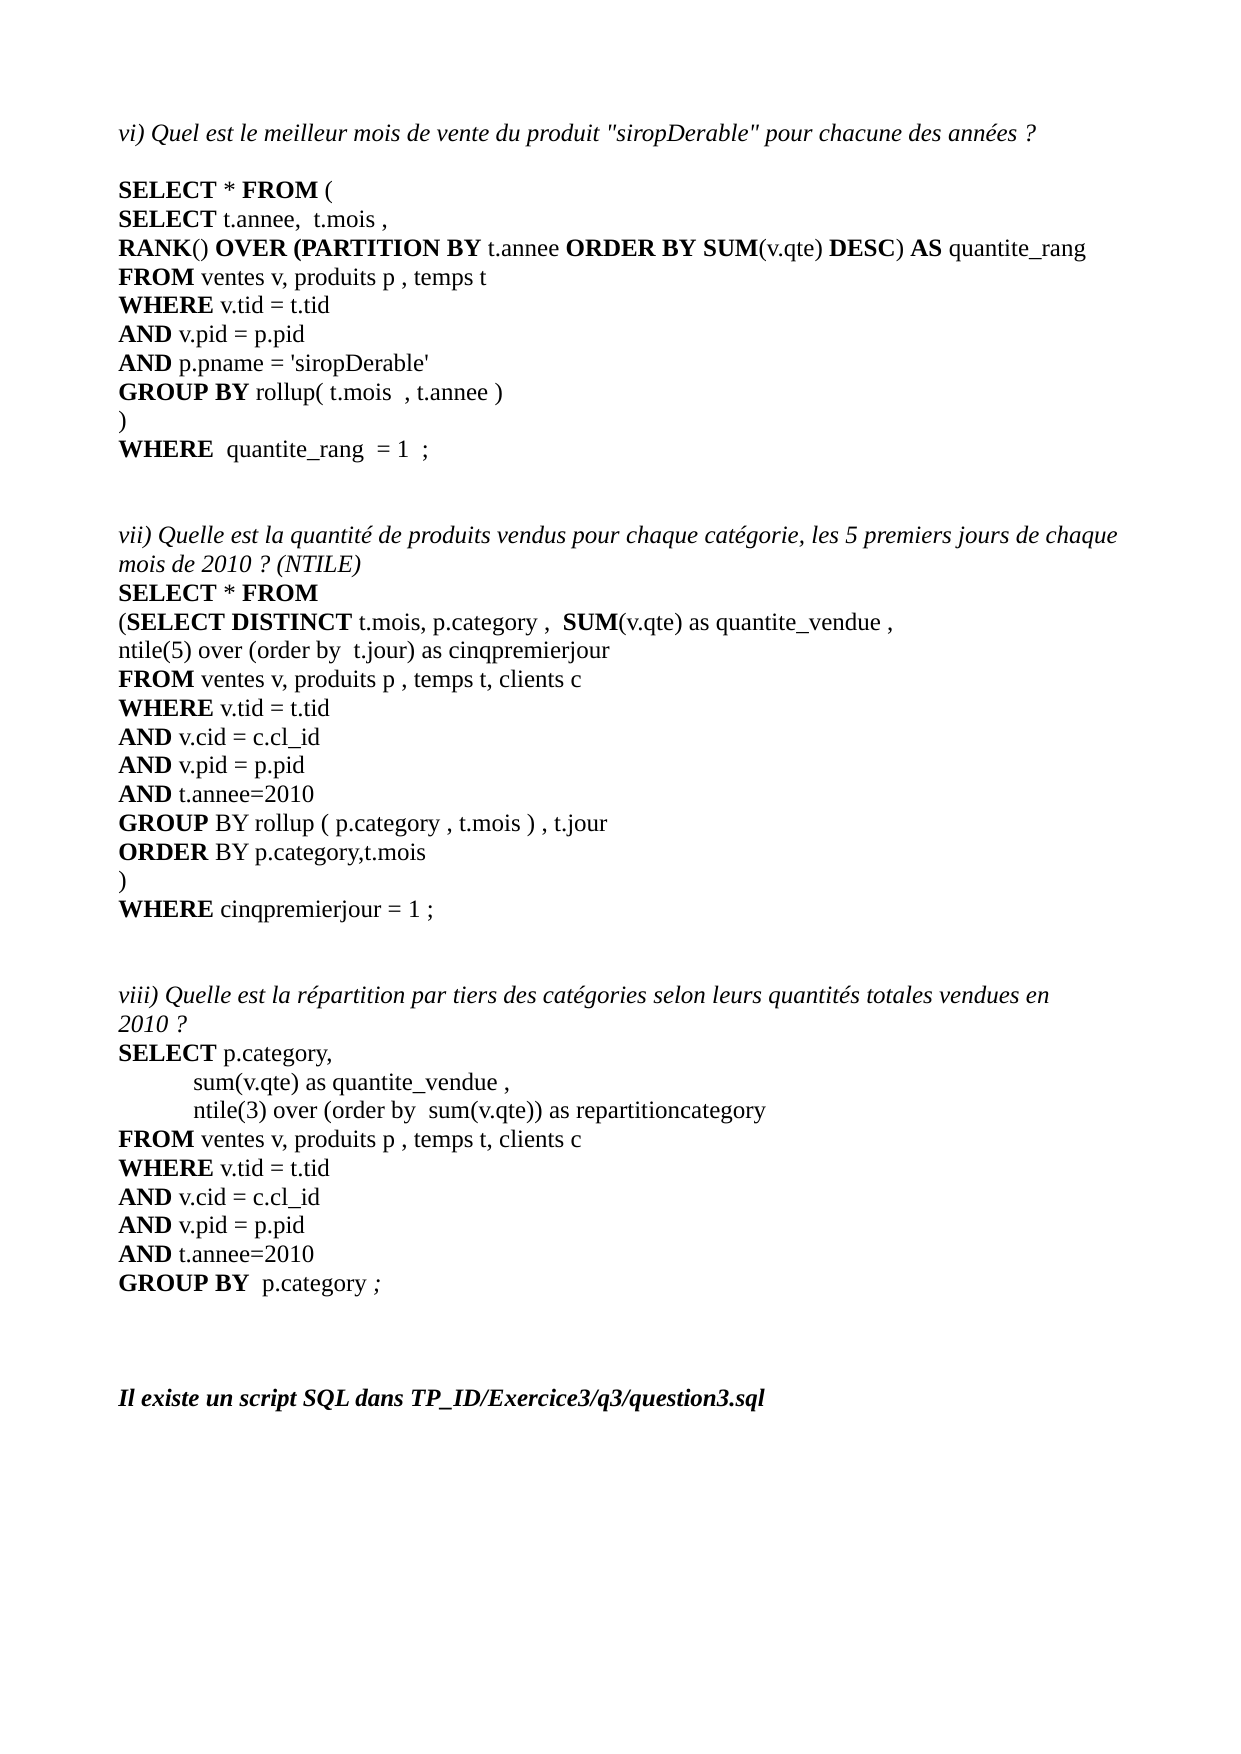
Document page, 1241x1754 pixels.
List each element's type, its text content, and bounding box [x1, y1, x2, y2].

text ntile(5) over (order by t.jour) as cinqpremierjour [118, 636, 1122, 664]
text AND p.pname = 'siropDerable' [118, 348, 1122, 377]
text ) [118, 866, 1122, 894]
text WHERE quantite_rang = 1 ; [118, 434, 1122, 463]
text SELECT p.category, [118, 1038, 1122, 1067]
text AND v.pid = p.pid [118, 1211, 1122, 1239]
text SELECT t.annee, t.mois , [118, 204, 1122, 233]
text ntile(3) over (order by sum(v.qte)) as repartitioncategory [118, 1096, 1122, 1124]
text AND t.annee=2010 [118, 779, 1122, 808]
text RANK() OVER (PARTITION BY t.annee ORDER BY SUM(v.qte) DESC) AS quantite_rang [118, 233, 1122, 262]
text AND v.cid = c.cl_id [118, 722, 1122, 751]
text AND v.pid = p.pid [118, 751, 1122, 779]
text GROUP BY p.category ; [118, 1268, 1122, 1297]
text (SELECT DISTINCT t.mois, p.category , SUM(v.qte) as quantite_vendue , [118, 607, 1122, 636]
text WHERE v.tid = t.tid [118, 291, 1122, 319]
text WHERE v.tid = t.tid [118, 1153, 1122, 1182]
text WHERE v.tid = t.tid [118, 693, 1122, 722]
text Il existe un script SQL dans TP_ID/Exercice3/q3/question3.sql [118, 1383, 1122, 1412]
text ) [118, 406, 1122, 434]
list vii) Quelle est la quantité de produits vendus pour chaque catégorie, les 5 premiers jours de chaque mois de 2010 ? (NTILE) [118, 521, 1122, 578]
list vi) Quel est le meilleur mois de vente du produit "siropDerable" pour chacune des années ? [118, 118, 1122, 147]
list viii) Quelle est la répartition par tiers des catégories selon leurs quantités totales vendues en 2010 ? [118, 981, 1122, 1038]
text AND v.pid = p.pid [118, 319, 1122, 348]
text AND t.annee=2010 [118, 1239, 1122, 1268]
text GROUP BY rollup( t.mois , t.annee ) [118, 377, 1122, 406]
text FROM ventes v, produits p , temps t, clients c [118, 664, 1122, 693]
text ORDER BY p.category,t.mois [118, 837, 1122, 866]
text SELECT * FROM [118, 578, 1122, 607]
text FROM ventes v, produits p , temps t [118, 262, 1122, 291]
text GROUP BY rollup ( p.category , t.mois ) , t.jour [118, 808, 1122, 837]
text AND v.cid = c.cl_id [118, 1182, 1122, 1211]
text WHERE cinqpremierjour = 1 ; [118, 894, 1122, 923]
text sum(v.qte) as quantite_vendue , [118, 1067, 1122, 1096]
text SELECT * FROM ( [118, 176, 1122, 204]
text FROM ventes v, produits p , temps t, clients c [118, 1124, 1122, 1153]
